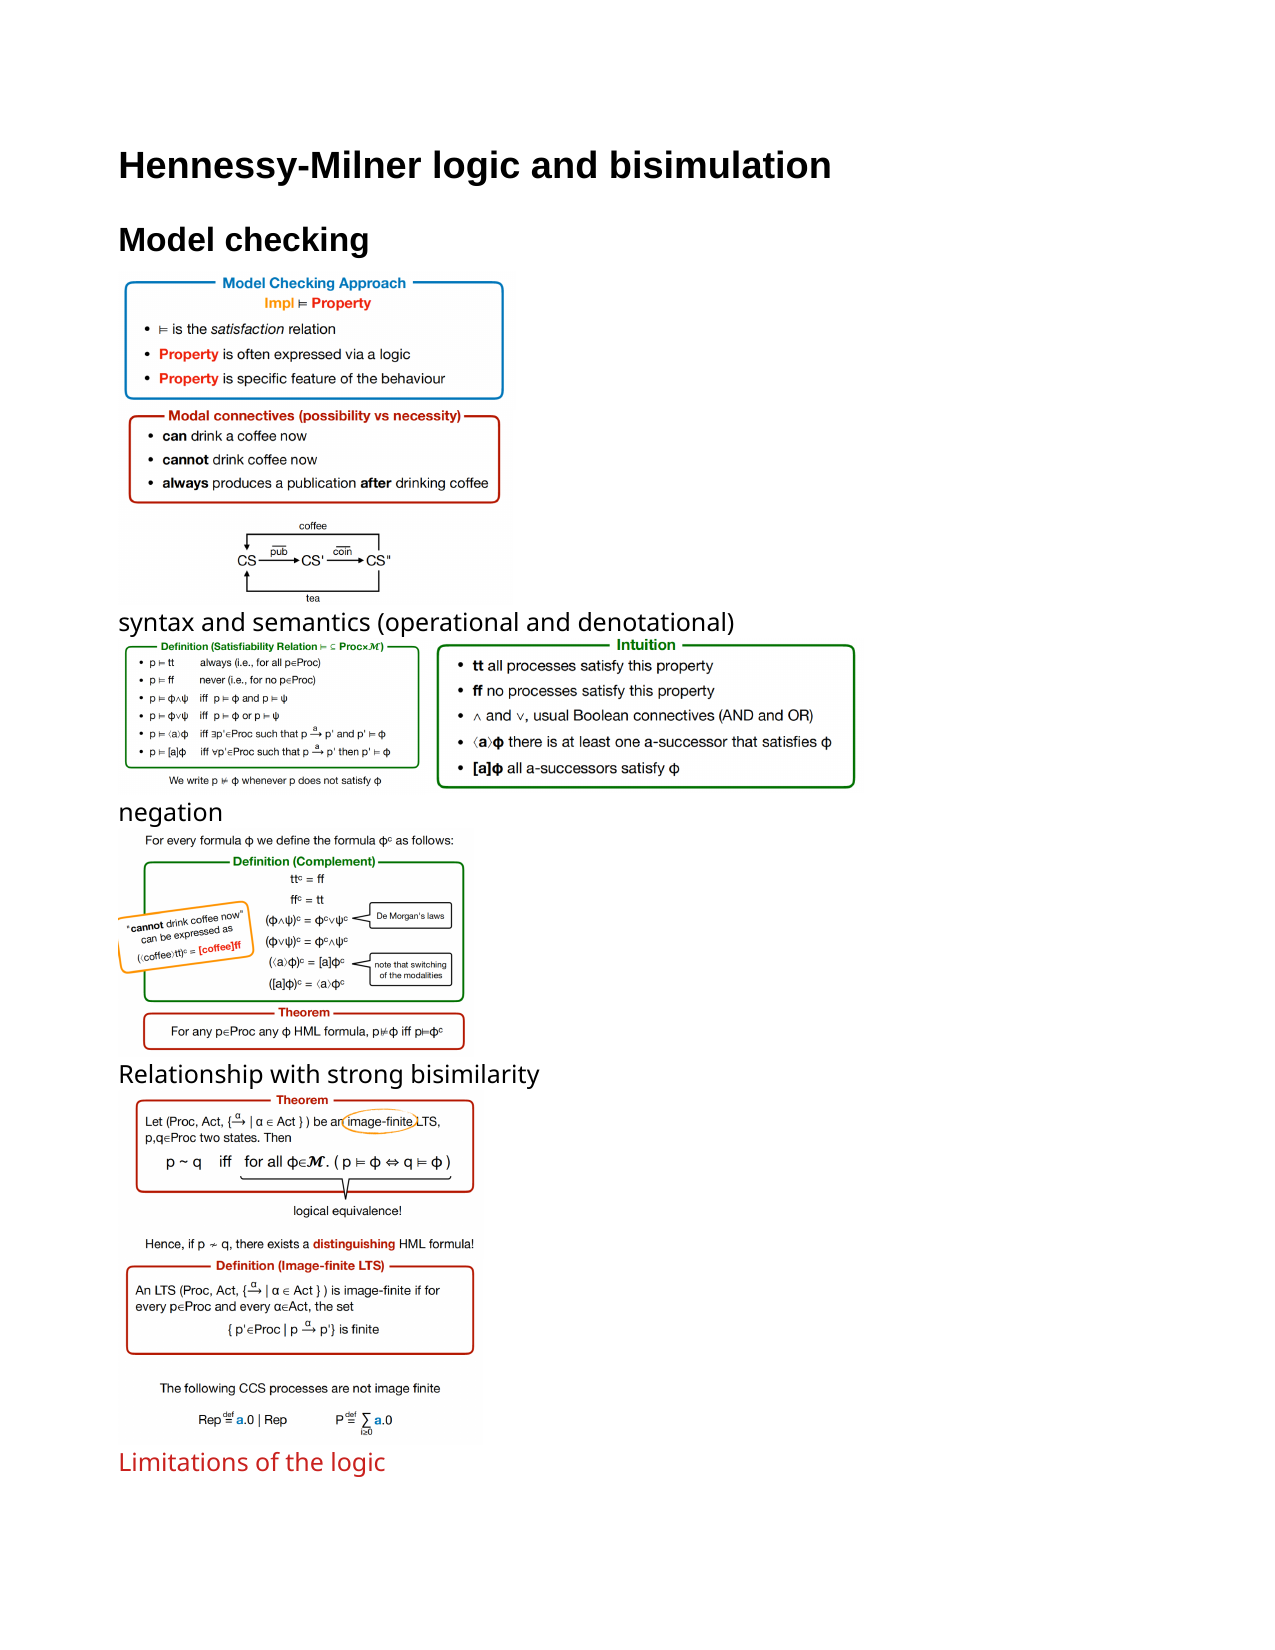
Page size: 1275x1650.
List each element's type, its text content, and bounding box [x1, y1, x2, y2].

text Relationship with strong bisimilarity [118, 1057, 1157, 1091]
picture [118, 638, 864, 795]
picture [118, 828, 474, 1057]
subtitle Model checking [118, 220, 1157, 259]
picture [118, 1090, 484, 1445]
text negation [118, 795, 1157, 829]
picture [118, 271, 516, 605]
text syntax and semantics (operational and denotational) [118, 605, 1157, 639]
subtitle Hennessy-Milner logic and bisimulation [118, 143, 1157, 187]
text Limitations of the logic [118, 1444, 1157, 1478]
